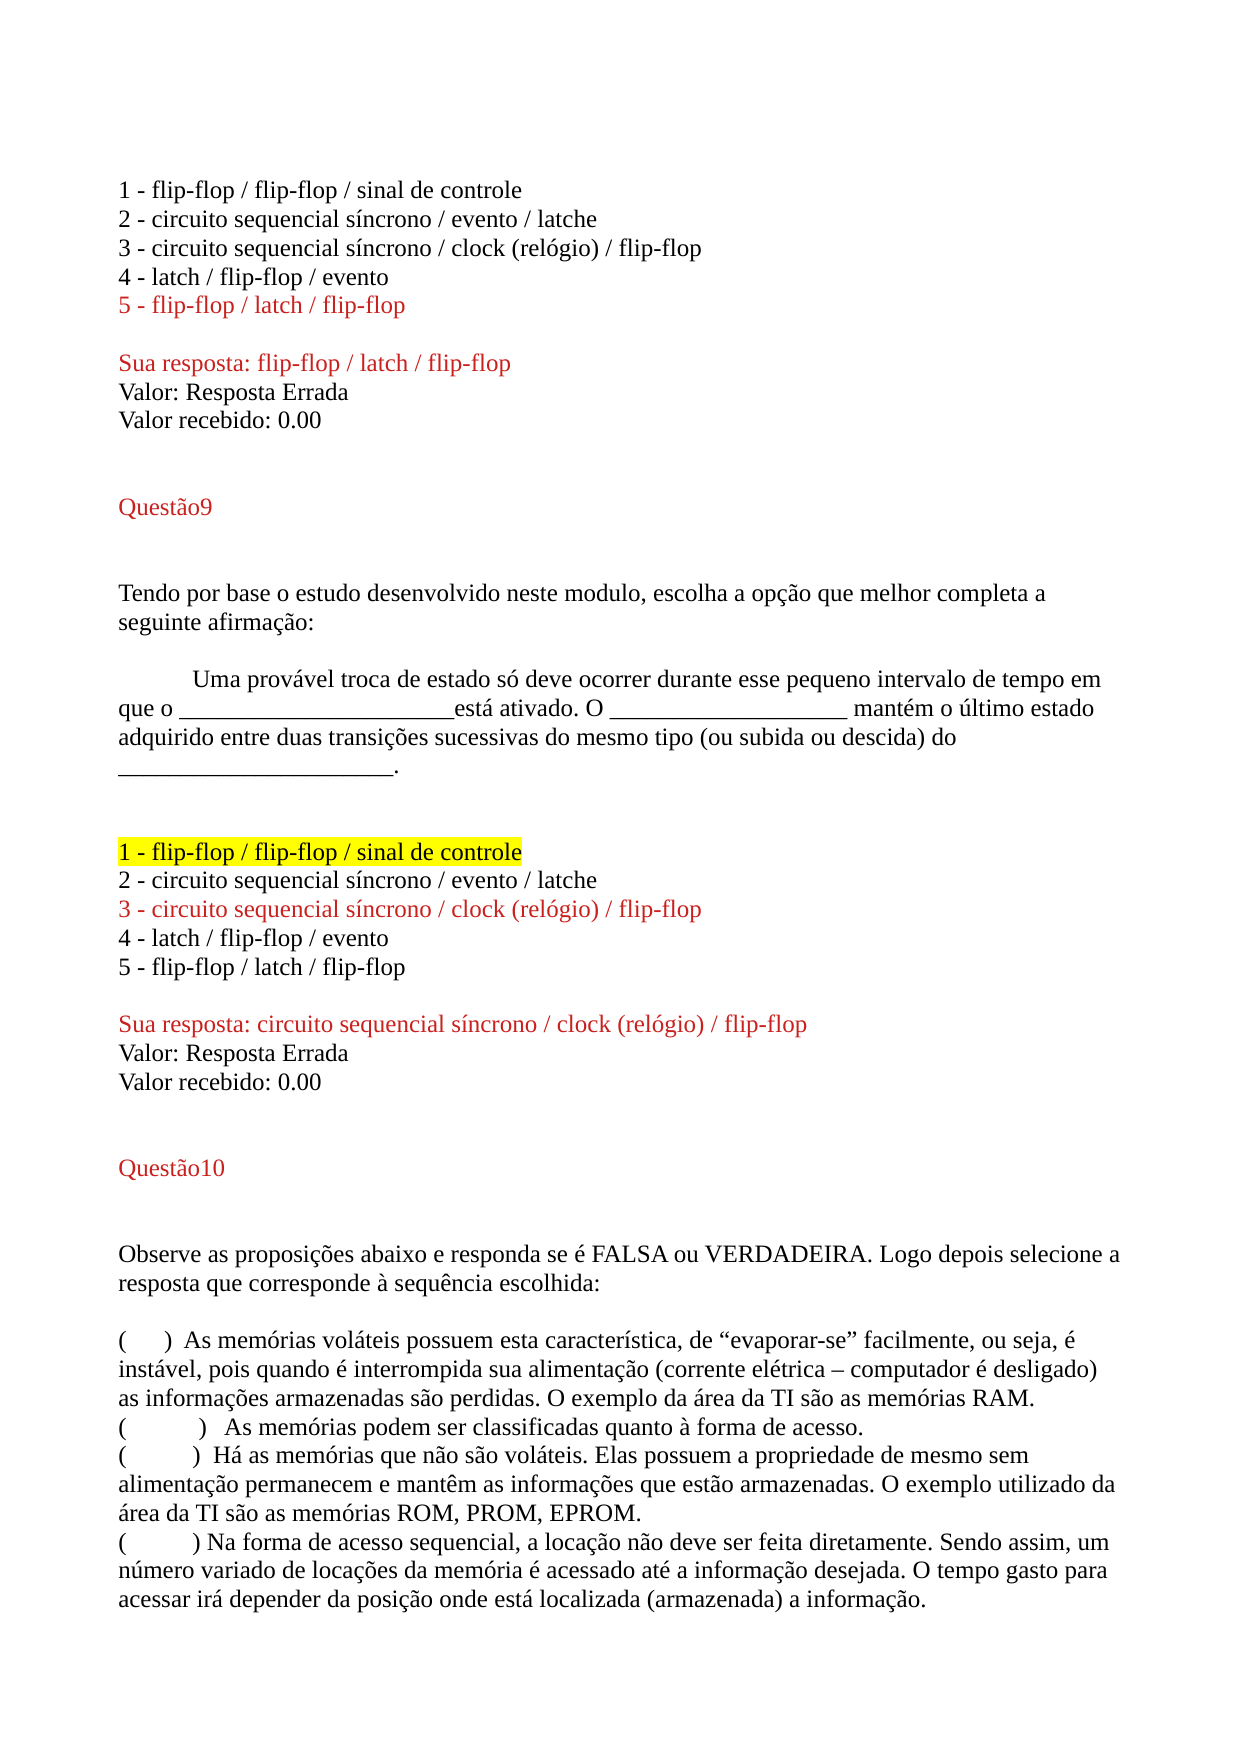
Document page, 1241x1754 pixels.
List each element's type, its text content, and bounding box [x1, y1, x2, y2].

text Valor: Resposta Errada [118, 1038, 1122, 1067]
text Questão9 [118, 492, 1122, 521]
text 5 - flip-flop / latch / flip-flop [118, 952, 1122, 981]
text Uma provável troca de estado só deve ocorrer durante esse pequeno intervalo de tempo em que o ______________________está ativado. O ___________________ mantém o último estado adquirido entre duas transições sucessivas do mesmo tipo (ou subida ou descida) do ______________________. [118, 664, 1122, 779]
text 1 - flip-flop / flip-flop / sinal de controle [118, 176, 1122, 204]
text Sua resposta: circuito sequencial síncrono / clock (relógio) / flip-flop [118, 1009, 1122, 1038]
text 4 - latch / flip-flop / evento [118, 923, 1122, 952]
text 3 - circuito sequencial síncrono / clock (relógio) / flip-flop [118, 894, 1122, 923]
text Valor recebido: 0.00 [118, 1067, 1122, 1096]
text 1 - flip-flop / flip-flop / sinal de controle [118, 837, 1122, 866]
text 3 - circuito sequencial síncrono / clock (relógio) / flip-flop [118, 233, 1122, 262]
text Questão10 [118, 1153, 1122, 1182]
text ( ) As memórias voláteis possuem esta característica, de “evaporar-se” facilmente, ou seja, é instável, pois quando é interrompida sua alimentação (corrente elétrica – computador é desligado) as informações armazenadas são perdidas. O exemplo da área da TI são as memórias RAM. [118, 1326, 1122, 1412]
text Observe as proposições abaixo e responda se é FALSA ou VERDADEIRA. Logo depois selecione a resposta que corresponde à sequência escolhida: [118, 1239, 1122, 1297]
text Valor recebido: 0.00 [118, 406, 1122, 434]
text 2 - circuito sequencial síncrono / evento / latche [118, 866, 1122, 894]
text Valor: Resposta Errada [118, 377, 1122, 406]
text 4 - latch / flip-flop / evento [118, 262, 1122, 291]
text 2 - circuito sequencial síncrono / evento / latche [118, 204, 1122, 233]
text ( ) Há as memórias que não são voláteis. Elas possuem a propriedade de mesmo sem alimentação permanecem e mantêm as informações que estão armazenadas. O exemplo utilizado da área da TI são as memórias ROM, PROM, EPROM. [118, 1441, 1122, 1527]
text ( ) Na forma de acesso sequencial, a locação não deve ser feita diretamente. Sendo assim, um número variado de locações da memória é acessado até a informação desejada. O tempo gasto para acessar irá depender da posição onde está localizada (armazenada) a informação. [118, 1527, 1122, 1613]
text Sua resposta: flip-flop / latch / flip-flop [118, 348, 1122, 377]
text ( ) As memórias podem ser classificadas quanto à forma de acesso. [118, 1412, 1122, 1441]
text Tendo por base o estudo desenvolvido neste modulo, escolha a opção que melhor completa a seguinte afirmação: [118, 578, 1122, 636]
text 5 - flip-flop / latch / flip-flop [118, 291, 1122, 319]
